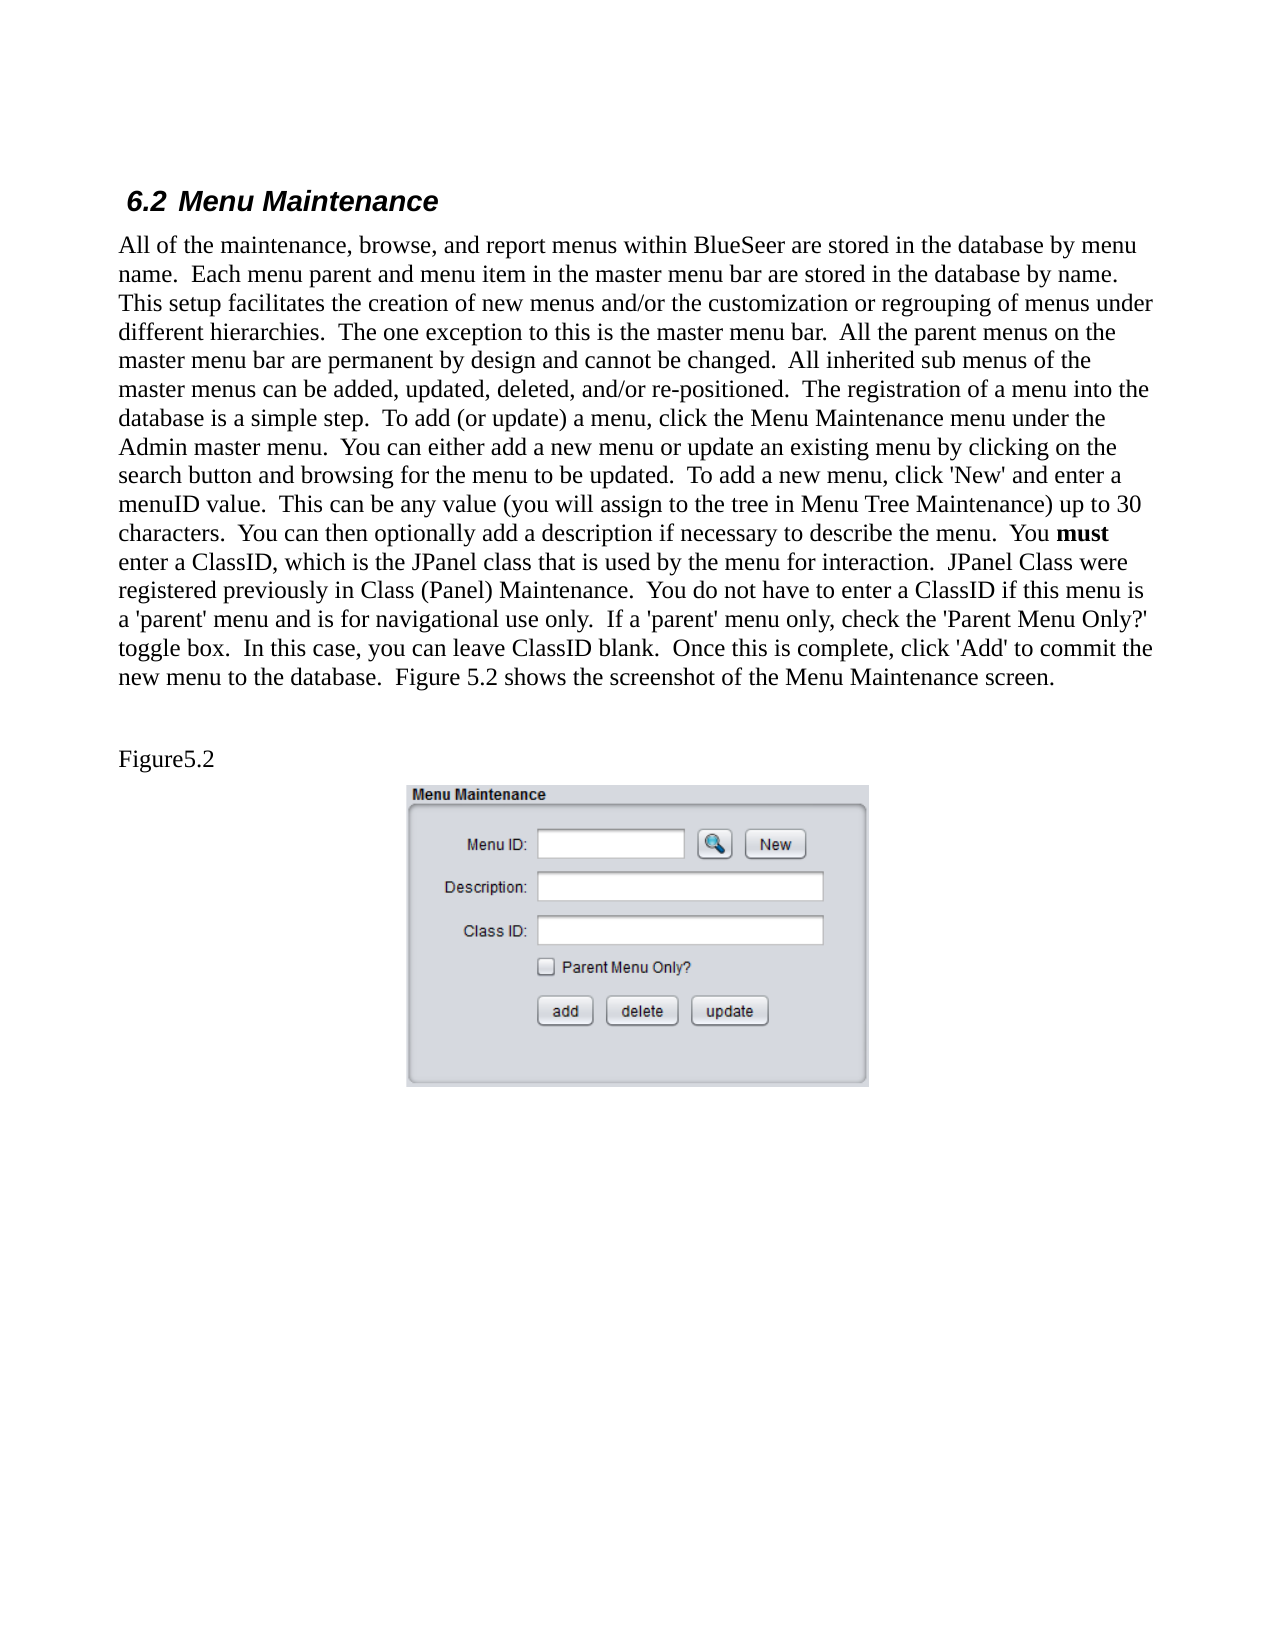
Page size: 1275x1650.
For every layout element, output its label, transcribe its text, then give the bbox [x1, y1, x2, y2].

text All of the maintenance, browse, and report menus within BlueSeer are stored in the database by menu name. Each menu parent and menu item in the master menu bar are stored in the database by name. This setup facilitates the creation of new menus and/or the customization or regrouping of menus under different hierarchies. The one exception to this is the master menu bar. All the parent menus on the master menu bar are permanent by design and cannot be changed. All inherited sub menus of the master menus can be added, updated, deleted, and/or re-positioned. The registration of a menu into the database is a simple step. To add (or update) a menu, click the Menu Maintenance menu under the Admin master menu. You can either add a new menu or update an existing menu by clicking on the search button and browsing for the menu to be updated. To add a new menu, click 'New' and enter a menuID value. This can be any value (you will assign to the tree in Menu Tree Maintenance) up to 30 characters. You can then optionally add a description if necessary to describe the menu. You must enter a ClassID, which is the JPanel class that is used by the menu for interaction. JPanel Class were registered previously in Class (Panel) Maintenance. You do not have to enter a ClassID if this menu is a 'parent' menu and is for navigational use only. If a 'parent' menu only, check the 'Parent Menu Only?' toggle box. In this case, you can leave ClassID blank. Once this is complete, click 'Add' to commit the new menu to the database. Figure 5.2 shows the screenshot of the Menu Maintenance screen. [118, 230, 1157, 690]
picture [406, 785, 869, 1087]
subtitle Menu Maintenance [118, 184, 1157, 218]
text Figure5.2 [118, 744, 1157, 773]
